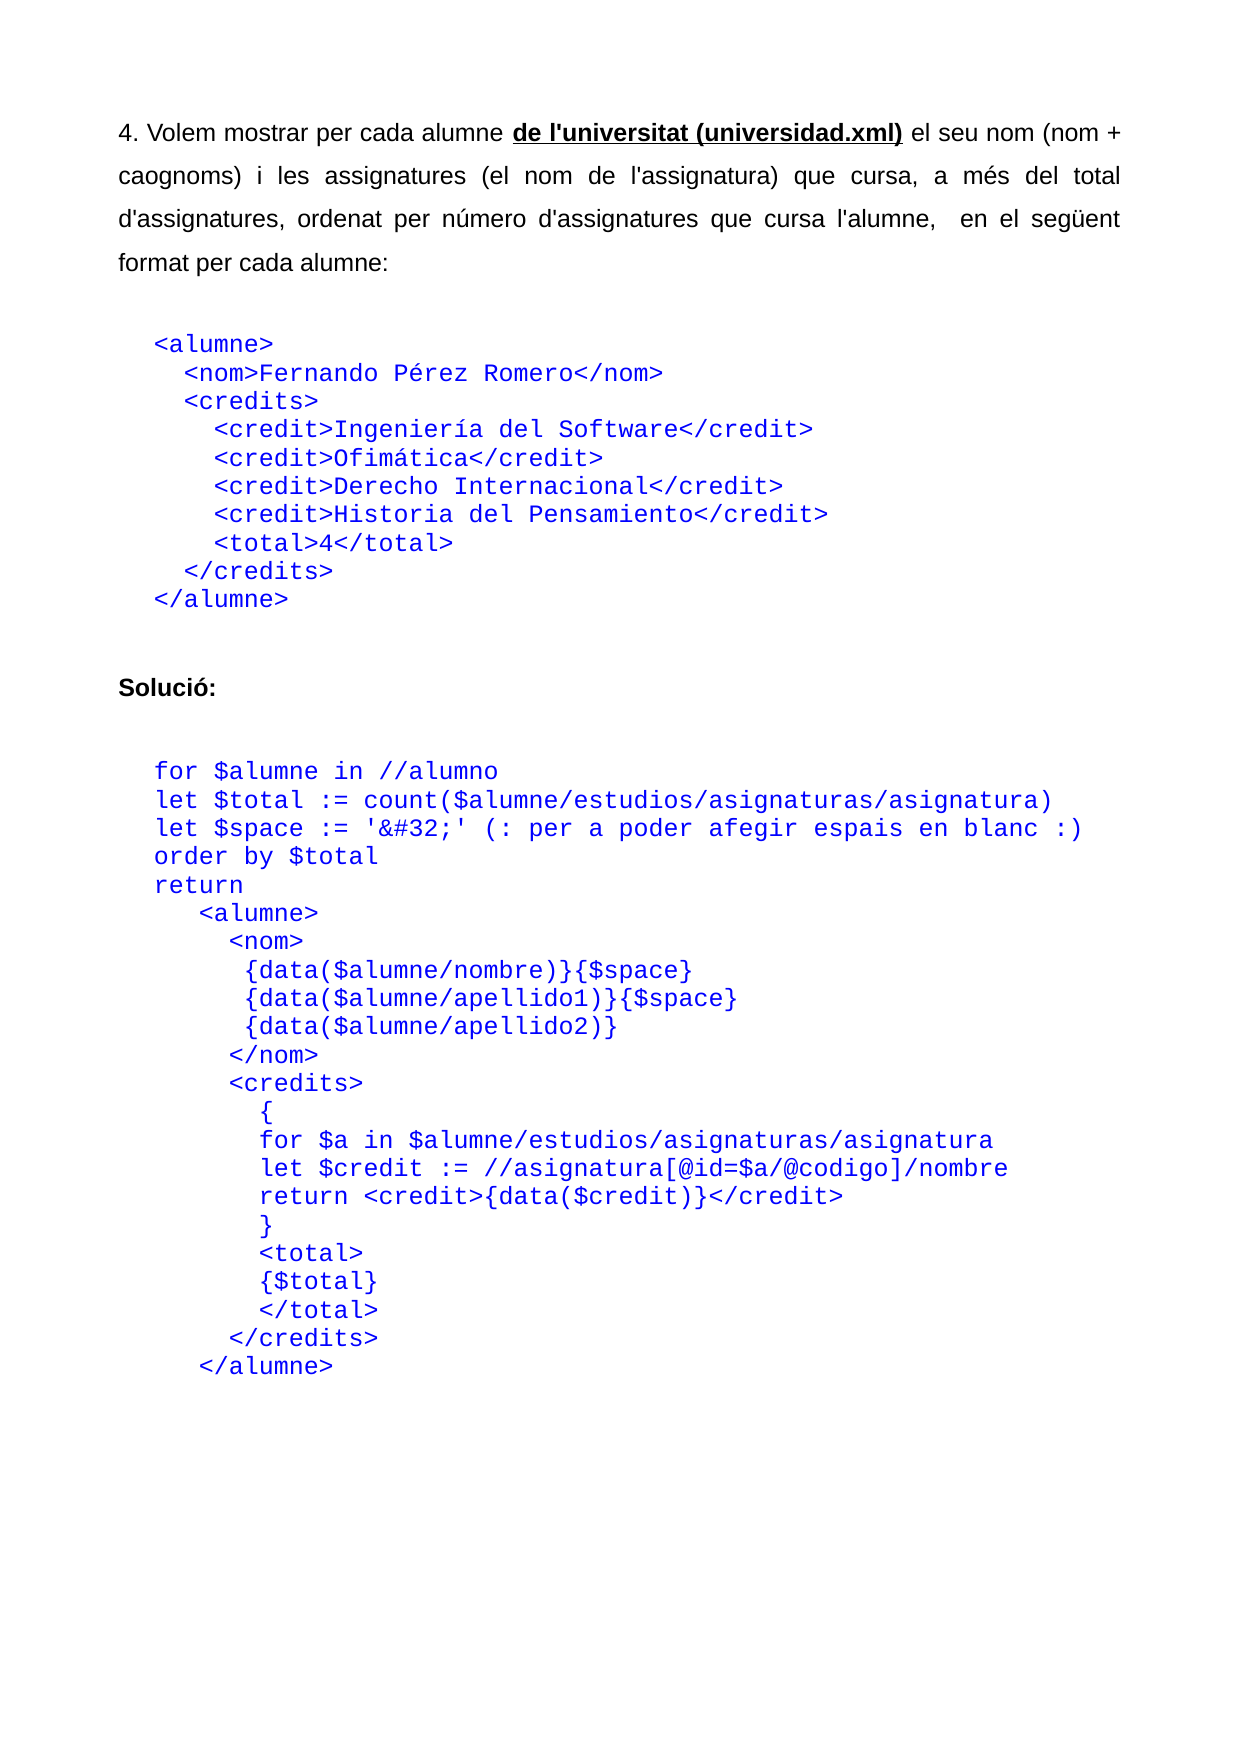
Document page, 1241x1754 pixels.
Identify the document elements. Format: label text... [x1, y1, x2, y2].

text let $space := '&#32;' (: per a poder afegir espais en blanc :) [153, 816, 1087, 844]
text {data($alumne/apellido2)} [153, 1014, 1087, 1042]
text <credit>Historia del Pensamiento</credit> [153, 502, 1087, 530]
text order by $total [153, 844, 1087, 872]
text <total>4</total> [153, 530, 1087, 558]
text for $alumne in //alumno [153, 759, 1087, 787]
text for $a in $alumne/estudios/asignaturas/asignatura [153, 1127, 1087, 1156]
text 4. Volem mostrar per cada alumne de l'universitat (universidad.xml) el seu nom (nom + caognoms) i les assignatures (el nom de l'assignatura) que cursa, a més del total d'assignatures, ordenat per número d'assignatures que cursa l'alumne, en el següent format per cada alumne: [118, 118, 1122, 276]
text Solució: [118, 673, 1122, 701]
text </total> [153, 1297, 1087, 1326]
text {$total} [153, 1269, 1087, 1297]
text { [153, 1099, 1087, 1127]
text <nom>Fernando Pérez Romero</nom> [153, 360, 1087, 388]
text </credits> [153, 1326, 1087, 1354]
text <credit>Derecho Internacional</credit> [153, 473, 1087, 502]
text <credit>Ofimática</credit> [153, 445, 1087, 473]
text {data($alumne/nombre)}{$space} [153, 957, 1087, 986]
text return <credit>{data($credit)}</credit> [153, 1184, 1087, 1212]
text let $credit := //asignatura[@id=$a/@codigo]/nombre [153, 1156, 1087, 1184]
text <total> [153, 1241, 1087, 1269]
text <credits> [153, 388, 1087, 417]
text } [153, 1212, 1087, 1241]
text </nom> [153, 1042, 1087, 1071]
text <alumne> [153, 332, 1087, 360]
text <credit>Ingeniería del Software</credit> [153, 417, 1087, 445]
text {data($alumne/apellido1)}{$space} [153, 986, 1087, 1014]
text let $total := count($alumne/estudios/asignaturas/asignatura) [153, 787, 1087, 816]
text </alumne> [153, 1354, 1087, 1382]
text </credits> [153, 558, 1087, 587]
text return [153, 872, 1087, 901]
text <nom> [153, 929, 1087, 957]
text <alumne> [153, 901, 1087, 929]
text <credits> [153, 1071, 1087, 1099]
text </alumne> [153, 587, 1087, 615]
